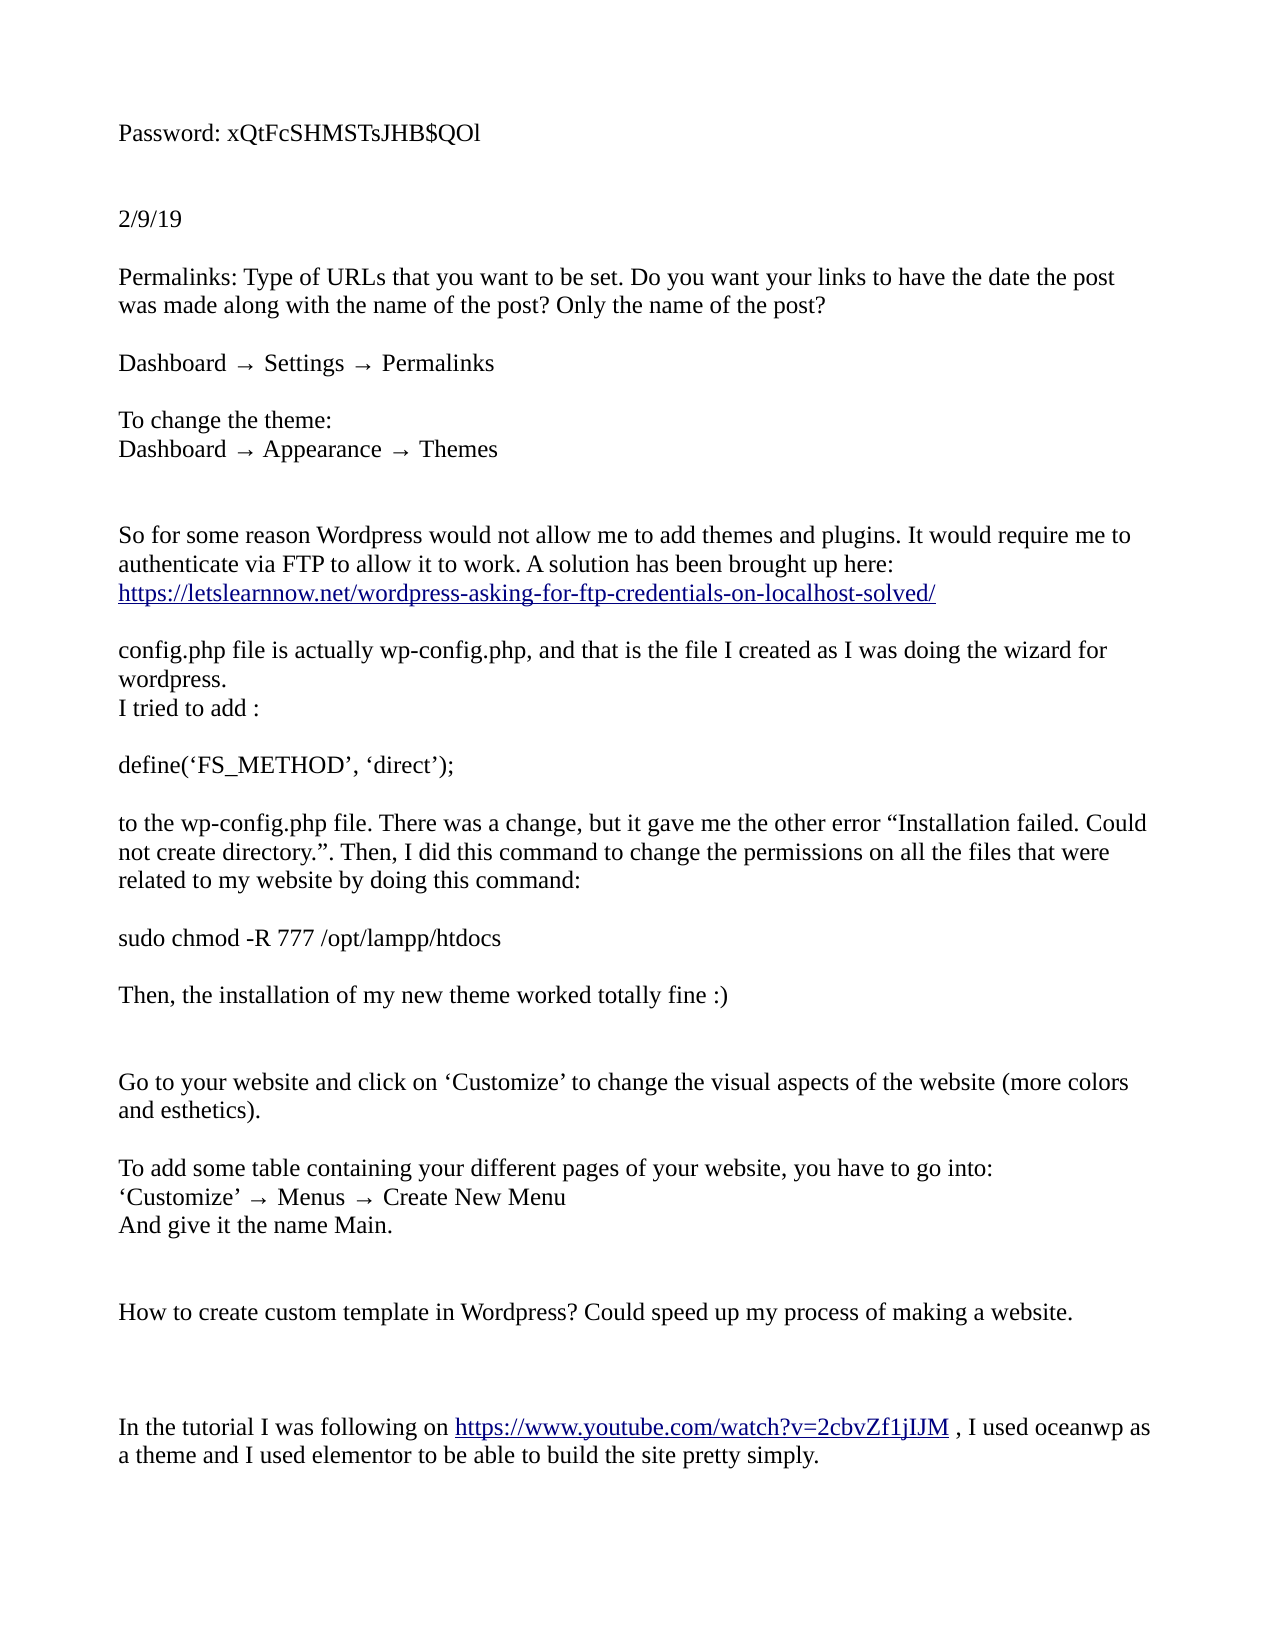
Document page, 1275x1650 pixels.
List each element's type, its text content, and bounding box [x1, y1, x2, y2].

text Password: xQtFcSHMSTsJHB$QOl [118, 118, 1157, 147]
text To change the theme: [118, 406, 1157, 434]
text 2/9/19 [118, 204, 1157, 233]
text ‘Customize’ → Menus → Create New Menu [118, 1182, 1157, 1211]
text In the tutorial I was following on https://www.youtube.com/watch?v=2cbvZf1jIJM , I used oceanwp as a theme and I used elementor to be able to build the site pretty simply. [118, 1412, 1157, 1469]
text define(‘FS_METHOD’, ‘direct’); [118, 751, 1157, 779]
text I tried to add : [118, 693, 1157, 722]
text to the wp-config.php file. There was a change, but it gave me the other error “Installation failed. Could not create directory.”. Then, I did this command to change the permissions on all the files that were related to my website by doing this command: [118, 808, 1157, 894]
text Then, the installation of my new theme worked totally fine :) [118, 981, 1157, 1009]
text To add some table containing your different pages of your website, you have to go into: [118, 1153, 1157, 1182]
text So for some reason Wordpress would not allow me to add themes and plugins. It would require me to authenticate via FTP to allow it to work. A solution has been brought up here: [118, 521, 1157, 578]
text And give it the name Main. [118, 1211, 1157, 1239]
text sudo chmod -R 777 /opt/lampp/htdocs [118, 923, 1157, 952]
text How to create custom template in Wordpress? Could speed up my process of making a website. [118, 1297, 1157, 1326]
text config.php file is actually wp-config.php, and that is the file I created as I was doing the wizard for wordpress. [118, 636, 1157, 693]
text https://letslearnnow.net/wordpress-asking-for-ftp-credentials-on-localhost-solved/ [118, 578, 1157, 607]
text Permalinks: Type of URLs that you want to be set. Do you want your links to have the date the post was made along with the name of the post? Only the name of the post? [118, 262, 1157, 319]
text Dashboard → Settings → Permalinks [118, 348, 1157, 377]
text Go to your website and click on ‘Customize’ to change the visual aspects of the website (more colors and esthetics). [118, 1067, 1157, 1124]
text Dashboard → Appearance → Themes [118, 434, 1157, 463]
